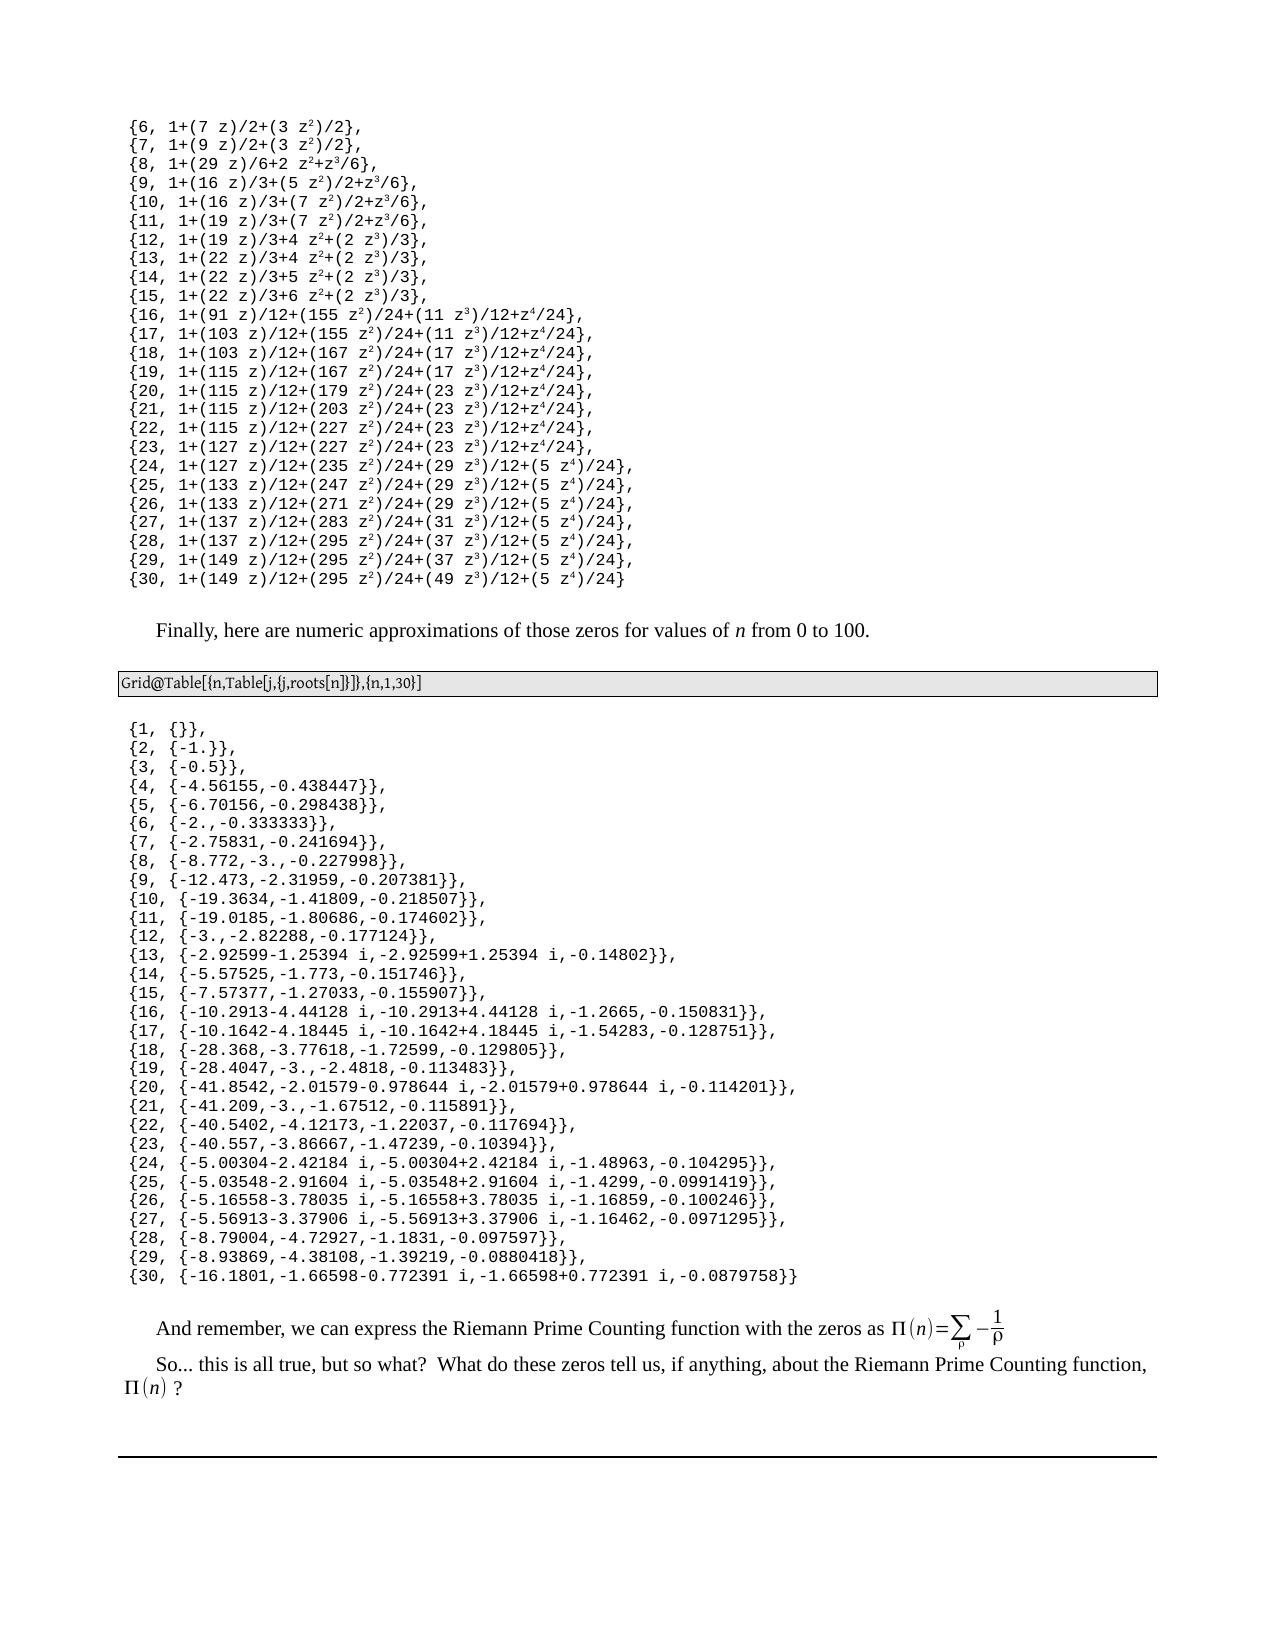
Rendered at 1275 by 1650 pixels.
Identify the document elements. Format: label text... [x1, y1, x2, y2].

text {8, {-8.772,-3.,-0.227998}}, [118, 853, 1157, 871]
text {23, 1+(127 z)/12+(227 z2)/24+(23 z3)/12+z4/24}, [118, 439, 1157, 457]
text {22, 1+(115 z)/12+(227 z2)/24+(23 z3)/12+z4/24}, [118, 420, 1157, 439]
text {4, {-4.56155,-0.438447}}, [118, 777, 1157, 796]
text {3, {-0.5}}, [118, 758, 1157, 777]
text {12, 1+(19 z)/3+4 z2+(2 z3)/3}, [118, 231, 1157, 250]
text {10, 1+(16 z)/3+(7 z2)/2+z3/6}, [118, 193, 1157, 212]
text {8, 1+(29 z)/6+2 z2+z3/6}, [118, 156, 1157, 175]
text {25, 1+(133 z)/12+(247 z2)/24+(29 z3)/12+(5 z4)/24}, [118, 476, 1157, 495]
text Grid@Table[{n,Table[j,{j,roots[n]}]},{n,1,30}] [119, 672, 1157, 696]
text {14, {-5.57525,-1.773,-0.151746}}, [118, 966, 1157, 984]
text {30, 1+(149 z)/12+(295 z2)/24+(49 z3)/12+(5 z4)/24} [118, 571, 1157, 589]
text {18, {-28.368,-3.77618,-1.72599,-0.129805}}, [118, 1041, 1157, 1060]
text {19, {-28.4047,-3.,-2.4818,-0.113483}}, [118, 1060, 1157, 1079]
text {14, 1+(22 z)/3+5 z2+(2 z3)/3}, [118, 269, 1157, 288]
text {12, {-3.,-2.82288,-0.177124}}, [118, 928, 1157, 947]
text Finally, here are numeric approximations of those zeros for values of n from 0 to 100. [118, 618, 1157, 642]
text {28, {-8.79004,-4.72927,-1.1831,-0.097597}}, [118, 1230, 1157, 1248]
text {22, {-40.5402,-4.12173,-1.22037,-0.117694}}, [118, 1117, 1157, 1135]
text {29, {-8.93869,-4.38108,-1.39219,-0.0880418}}, [118, 1248, 1157, 1267]
text {19, 1+(115 z)/12+(167 z2)/24+(17 z3)/12+z4/24}, [118, 363, 1157, 382]
text {6, {-2.,-0.333333}}, [118, 815, 1157, 834]
text {17, 1+(103 z)/12+(155 z2)/24+(11 z3)/12+z4/24}, [118, 326, 1157, 344]
text {1, {}}, [118, 721, 1157, 739]
text {27, {-5.56913-3.37906 i,-5.56913+3.37906 i,-1.16462,-0.0971295}}, [118, 1211, 1157, 1230]
text {9, {-12.473,-2.31959,-0.207381}}, [118, 871, 1157, 890]
text {20, 1+(115 z)/12+(179 z2)/24+(23 z3)/12+z4/24}, [118, 382, 1157, 401]
text {21, {-41.209,-3.,-1.67512,-0.115891}}, [118, 1098, 1157, 1117]
text {17, {-10.1642-4.18445 i,-10.1642+4.18445 i,-1.54283,-0.128751}}, [118, 1022, 1157, 1041]
text {15, 1+(22 z)/3+6 z2+(2 z3)/3}, [118, 288, 1157, 307]
text {18, 1+(103 z)/12+(167 z2)/24+(17 z3)/12+z4/24}, [118, 344, 1157, 363]
text {16, {-10.2913-4.44128 i,-10.2913+4.44128 i,-1.2665,-0.150831}}, [118, 1003, 1157, 1022]
text {23, {-40.557,-3.86667,-1.47239,-0.10394}}, [118, 1135, 1157, 1154]
text {26, 1+(133 z)/12+(271 z2)/24+(29 z3)/12+(5 z4)/24}, [118, 495, 1157, 514]
text So... this is all true, but so what? What do these zeros tell us, if anything, about the Riemann Prime Counting function, ? [118, 1351, 1157, 1399]
text {9, 1+(16 z)/3+(5 z2)/2+z3/6}, [118, 175, 1157, 193]
text {24, {-5.00304-2.42184 i,-5.00304+2.42184 i,-1.48963,-0.104295}}, [118, 1154, 1157, 1173]
text {21, 1+(115 z)/12+(203 z2)/24+(23 z3)/12+z4/24}, [118, 401, 1157, 420]
text {29, 1+(149 z)/12+(295 z2)/24+(37 z3)/12+(5 z4)/24}, [118, 552, 1157, 571]
text {11, 1+(19 z)/3+(7 z2)/2+z3/6}, [118, 212, 1157, 231]
text {30, {-16.1801,-1.66598-0.772391 i,-1.66598+0.772391 i,-0.0879758}} [118, 1267, 1157, 1286]
text {25, {-5.03548-2.91604 i,-5.03548+2.91604 i,-1.4299,-0.0991419}}, [118, 1173, 1157, 1192]
text {7, {-2.75831,-0.241694}}, [118, 834, 1157, 853]
text {10, {-19.3634,-1.41809,-0.218507}}, [118, 890, 1157, 909]
text {16, 1+(91 z)/12+(155 z2)/24+(11 z3)/12+z4/24}, [118, 307, 1157, 326]
text {11, {-19.0185,-1.80686,-0.174602}}, [118, 909, 1157, 928]
text {27, 1+(137 z)/12+(283 z2)/24+(31 z3)/12+(5 z4)/24}, [118, 514, 1157, 533]
text {13, {-2.92599-1.25394 i,-2.92599+1.25394 i,-0.14802}}, [118, 947, 1157, 966]
text {28, 1+(137 z)/12+(295 z2)/24+(37 z3)/12+(5 z4)/24}, [118, 533, 1157, 552]
text {13, 1+(22 z)/3+4 z2+(2 z3)/3}, [118, 250, 1157, 269]
text {26, {-5.16558-3.78035 i,-5.16558+3.78035 i,-1.16859,-0.100246}}, [118, 1192, 1157, 1211]
text {7, 1+(9 z)/2+(3 z2)/2}, [118, 137, 1157, 156]
text And remember, we can express the Riemann Prime Counting function with the zeros as [118, 1305, 1157, 1351]
text {6, 1+(7 z)/2+(3 z2)/2}, [118, 118, 1157, 137]
text {24, 1+(127 z)/12+(235 z2)/24+(29 z3)/12+(5 z4)/24}, [118, 457, 1157, 476]
text {2, {-1.}}, [118, 739, 1157, 758]
text {20, {-41.8542,-2.01579-0.978644 i,-2.01579+0.978644 i,-0.114201}}, [118, 1079, 1157, 1098]
text {15, {-7.57377,-1.27033,-0.155907}}, [118, 984, 1157, 1003]
text {5, {-6.70156,-0.298438}}, [118, 796, 1157, 815]
